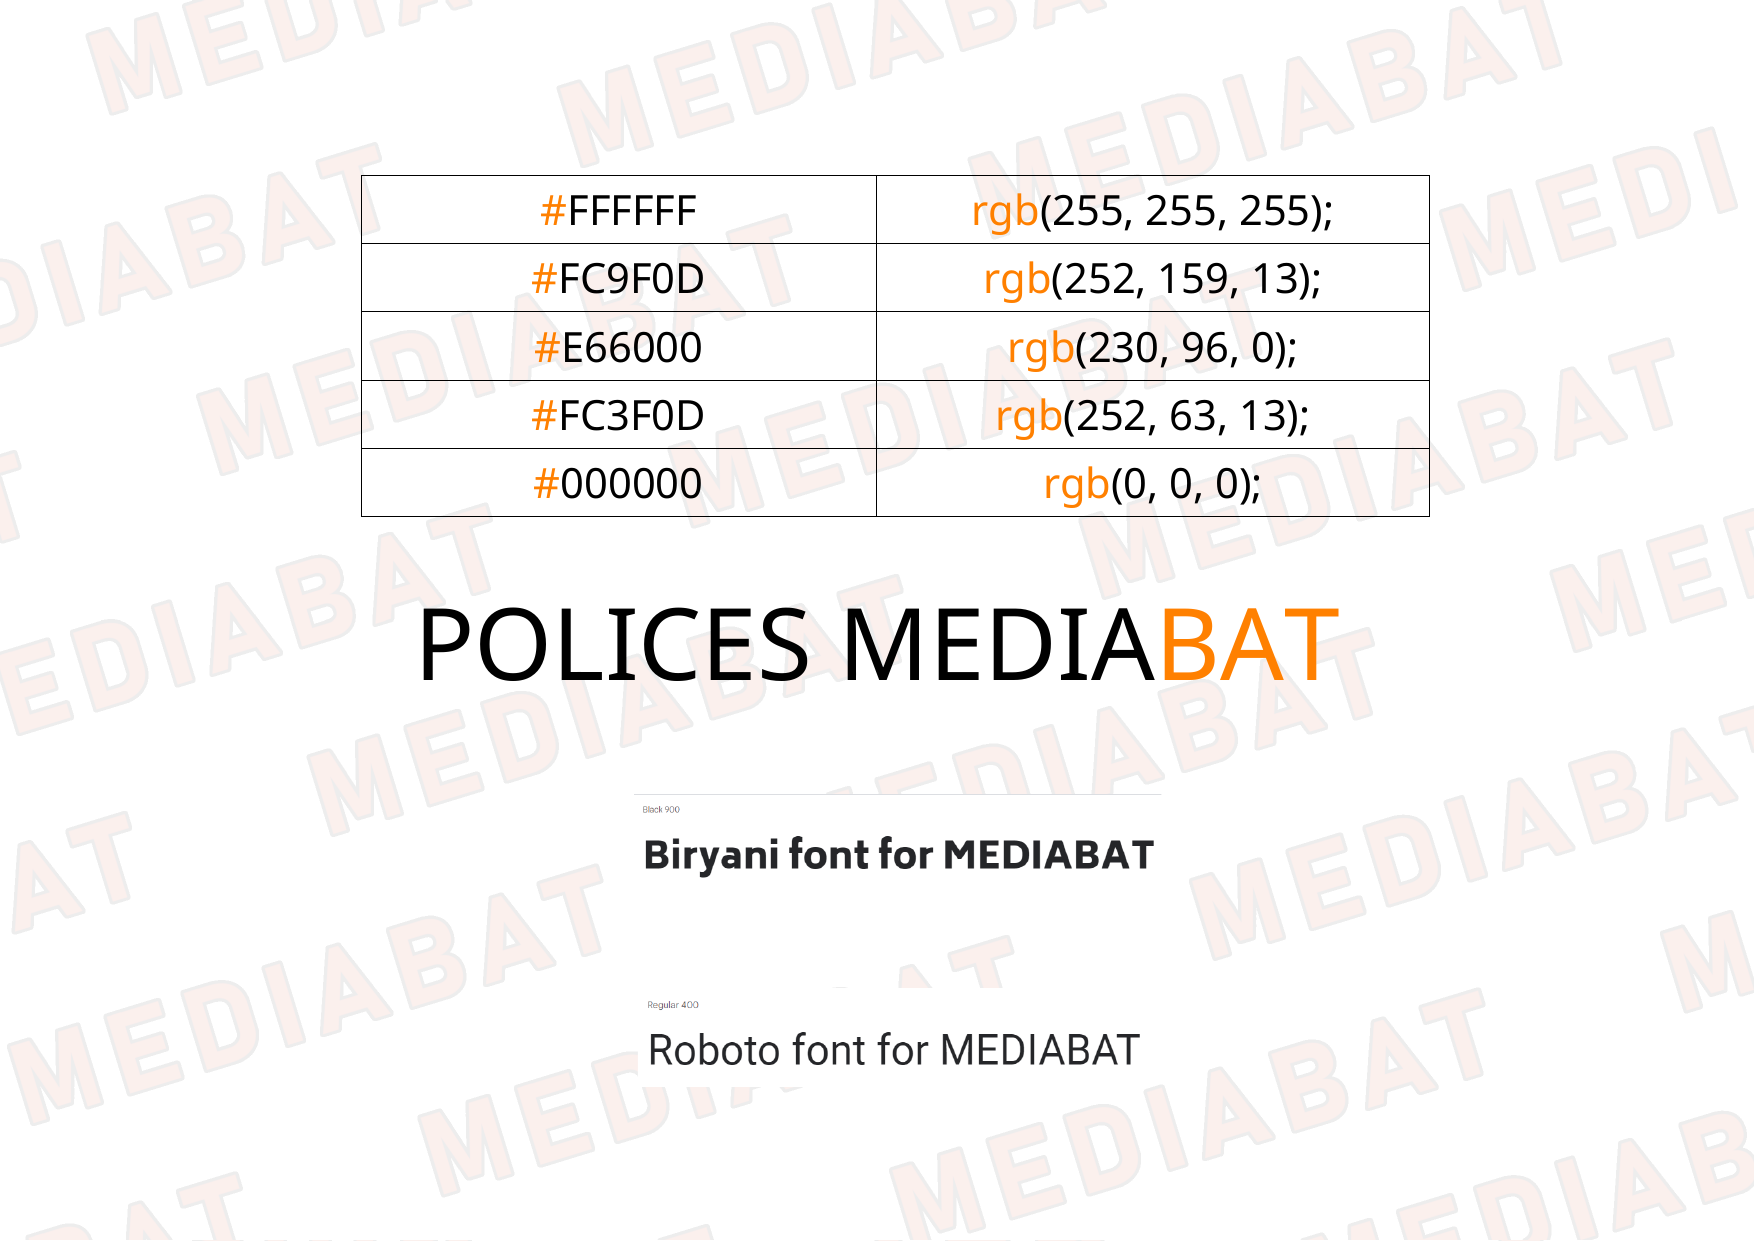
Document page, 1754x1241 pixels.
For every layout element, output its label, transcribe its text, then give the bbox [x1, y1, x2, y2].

table_cell #000000 [362, 449, 876, 516]
table_cell #E66000 [362, 312, 876, 380]
table_cell rgb(252, 159, 13); [877, 244, 1429, 311]
table_cell rgb(0, 0, 0); [877, 449, 1429, 516]
table_cell rgb(230, 96, 0); [877, 312, 1429, 380]
table_cell #FC9F0D [362, 244, 876, 311]
picture [0, 0, 1754, 1241]
table_header rgb(255, 255, 255); [877, 176, 1429, 243]
text POLICES MEDIABAT [118, 573, 1636, 710]
table_cell #FC3F0D [362, 381, 876, 448]
table_cell rgb(252, 63, 13); [877, 381, 1429, 448]
table_header #FFFFFF [362, 176, 876, 243]
